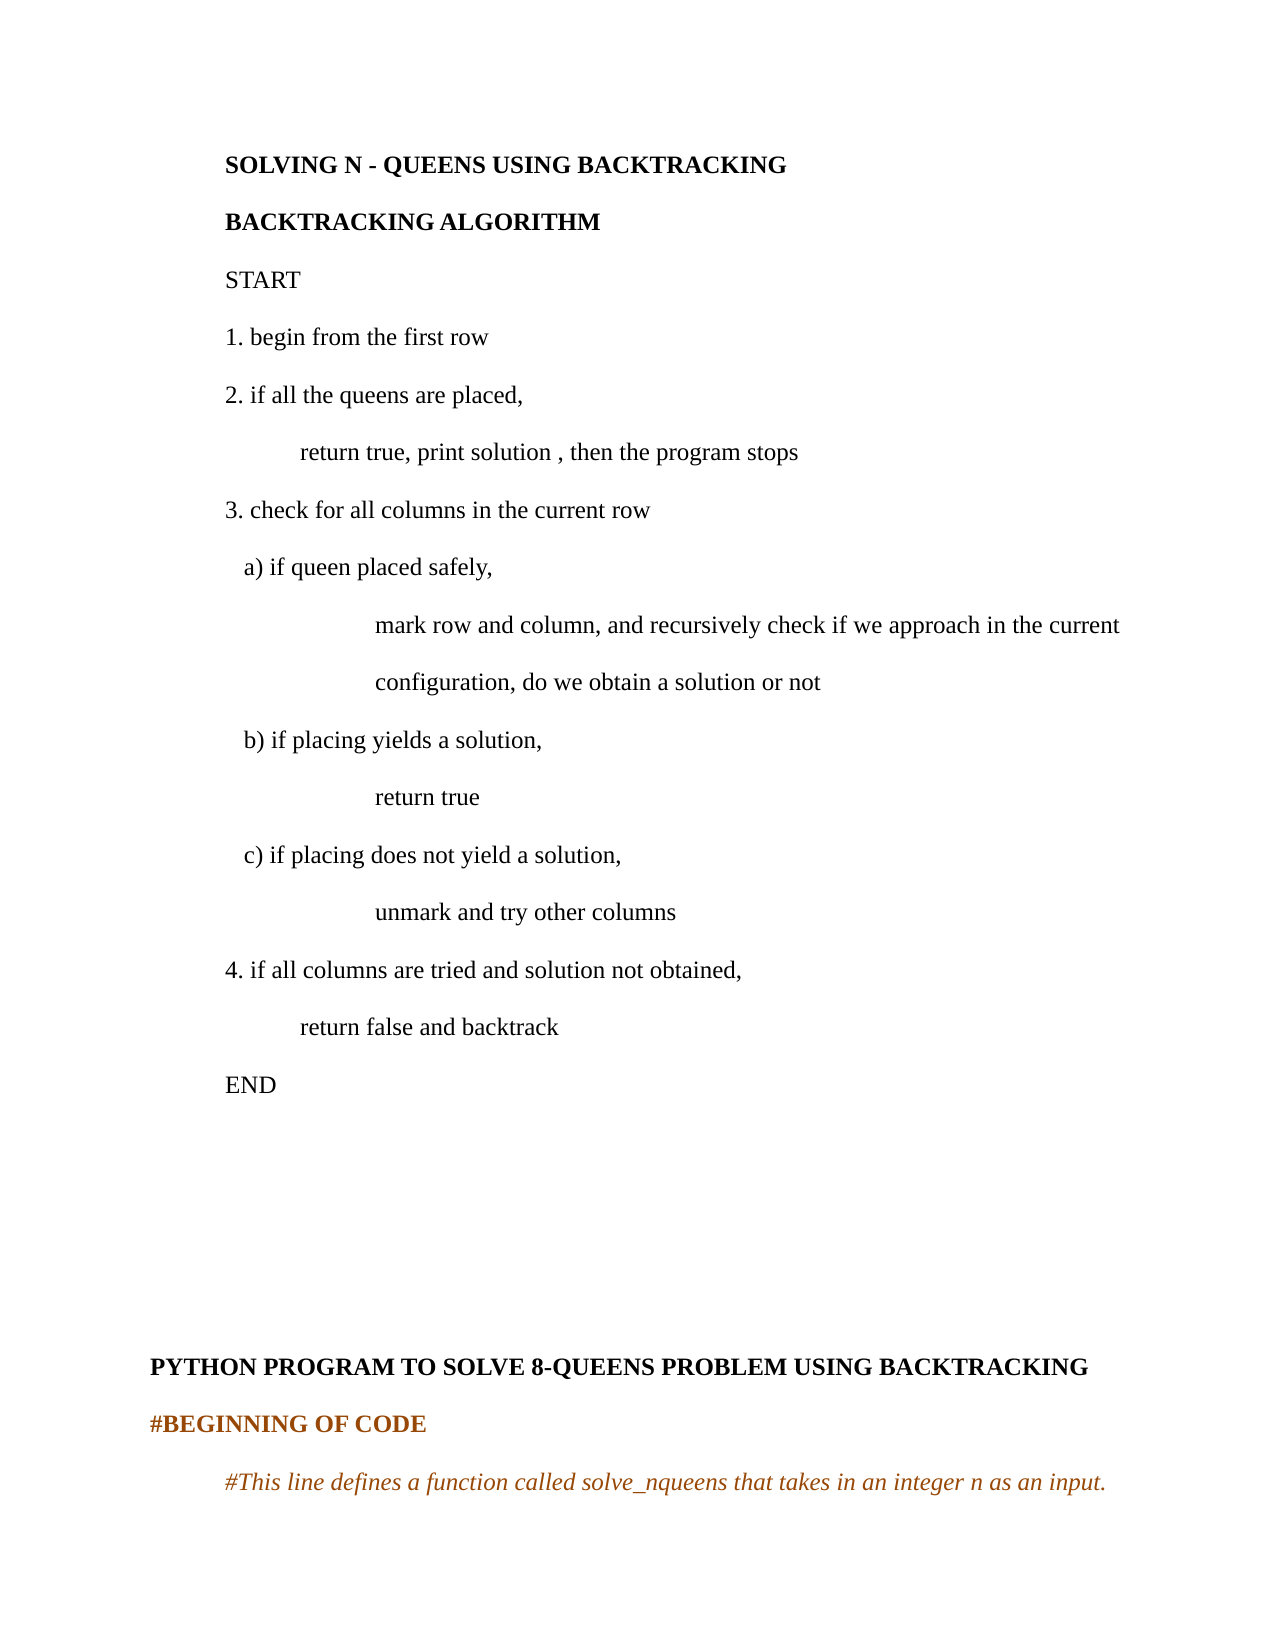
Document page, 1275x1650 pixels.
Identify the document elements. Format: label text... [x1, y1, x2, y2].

text unmark and try other columns [300, 897, 1125, 926]
text #BEGINNING OF CODE [150, 1409, 1125, 1438]
text return true, print solution , then the program stops [225, 437, 1125, 466]
text #This line defines a function called solve_nqueens that takes in an integer n as an input. [225, 1467, 1125, 1495]
text 4. if all columns are tried and solution not obtained, [225, 955, 1125, 984]
text 2. if all the queens are placed, [225, 380, 1125, 409]
text b) if placing yields a solution, [225, 725, 1125, 754]
text 1. begin from the first row [225, 322, 1125, 351]
text PYTHON PROGRAM TO SOLVE 8-QUEENS PROBLEM USING BACKTRACKING [150, 1352, 1125, 1380]
text START [225, 265, 1125, 294]
text return true [300, 782, 1125, 811]
text return false and backtrack [225, 1012, 1125, 1041]
text END [225, 1070, 1125, 1099]
text c) if placing does not yield a solution, [225, 840, 1125, 869]
text mark row and column, and recursively check if we approach in the current configuration, do we obtain a solution or not [375, 610, 1125, 696]
text 3. check for all columns in the current row [225, 495, 1125, 524]
text BACKTRACKING ALGORITHM [225, 207, 1125, 236]
text SOLVING N - QUEENS USING BACKTRACKING [225, 150, 1125, 179]
text a) if queen placed safely, [225, 552, 1125, 581]
